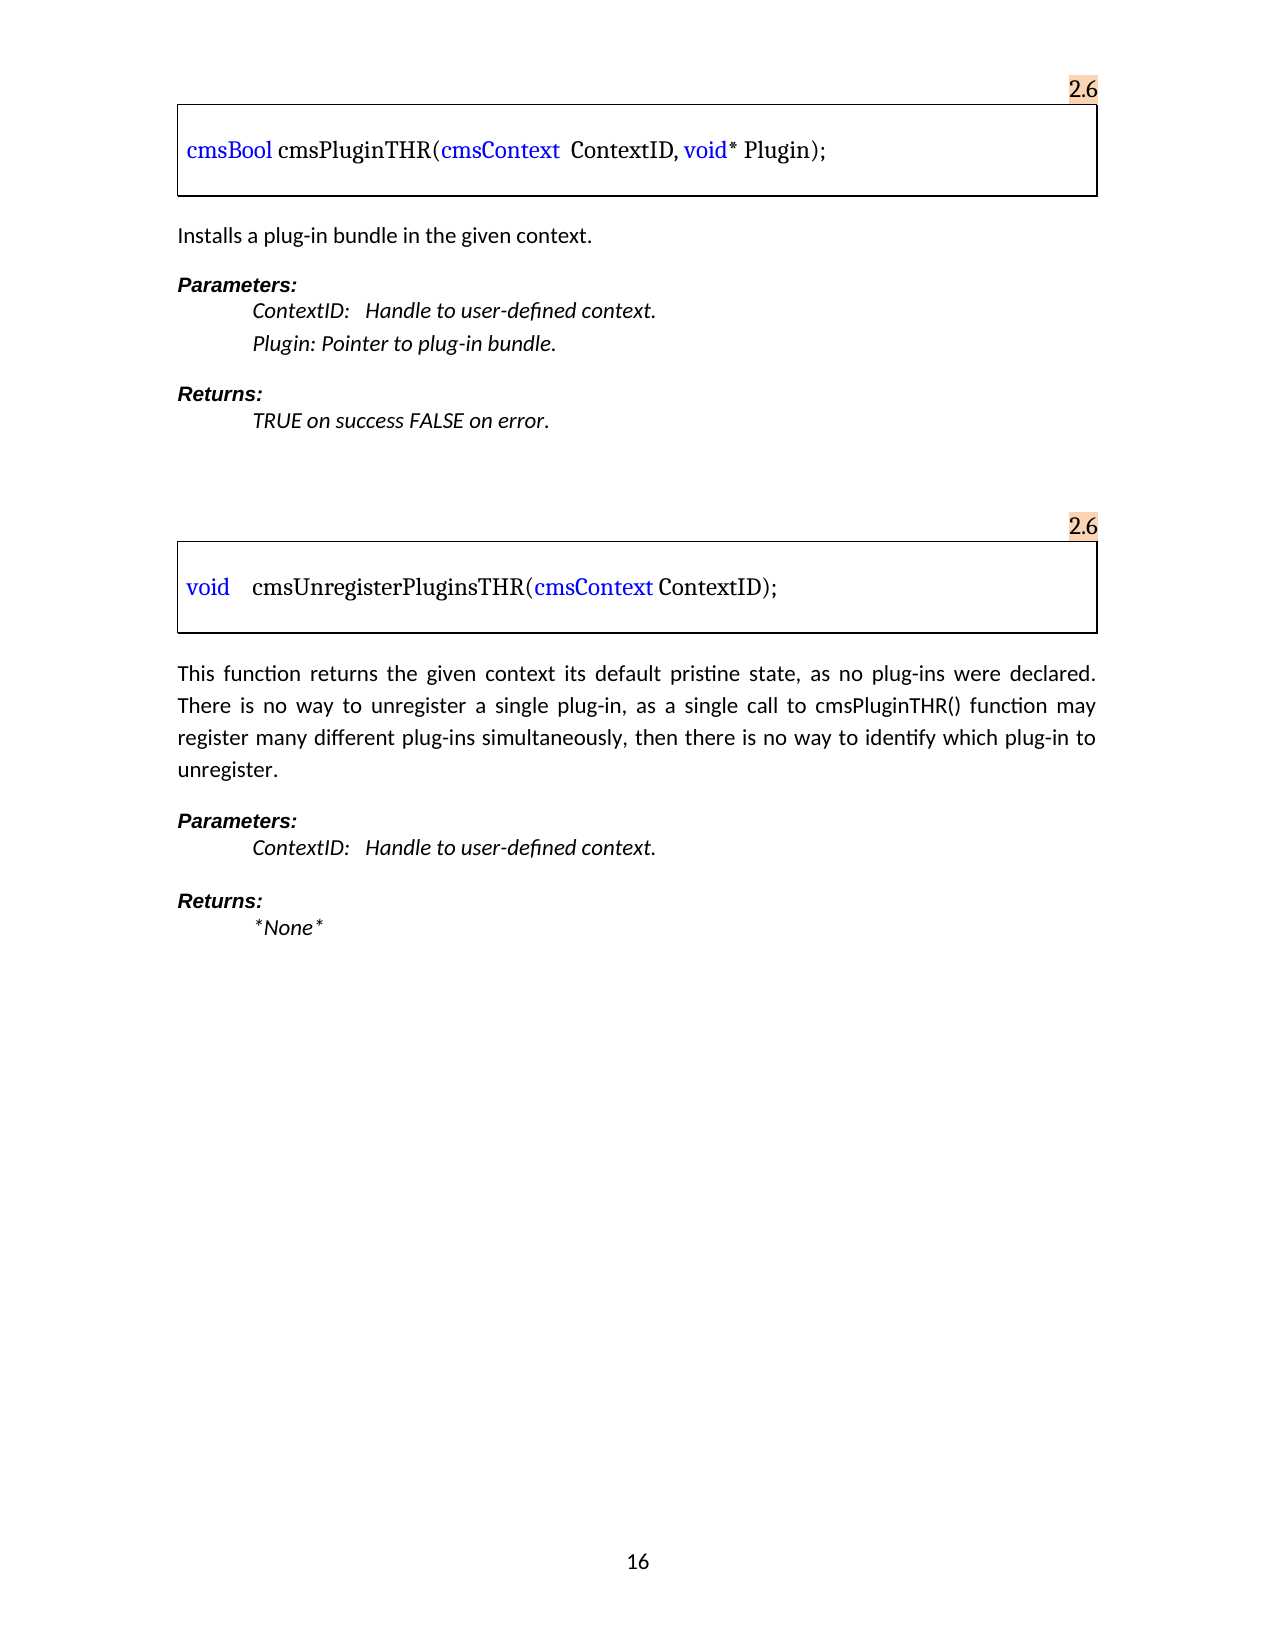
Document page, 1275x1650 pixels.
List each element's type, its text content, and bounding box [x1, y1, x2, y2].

text ContextID: Handle to user-defined context. [177, 297, 1098, 324]
text cmsBool cmsPluginTHR(cmsContext ContextID, void* Plugin); [178, 132, 1096, 161]
text Installs a plug-in bundle in the given context. [177, 221, 1098, 249]
text Parameters: [177, 273, 1098, 297]
text Returns: [177, 382, 1098, 406]
text Parameters: [177, 809, 1098, 833]
text This function returns the given context its default pristine state, as no plug-ins were declared. There is no way to unregister a single plug-in, as a single call to cmsPluginTHR() function may register many different plug-ins simultaneously, then there is no way to identify which plug-in to unregister. [177, 659, 1098, 784]
text Plugin: Pointer to plug-in bundle. [177, 329, 1098, 357]
text TRUE on success FALSE on error. [177, 406, 1098, 434]
text *None* [177, 913, 1098, 941]
text 2.6 [177, 75, 1069, 104]
text Returns: [177, 889, 1098, 913]
text 2.6 [177, 512, 1069, 541]
text void cmsUnregisterPluginsTHR(cmsContext ContextID); [178, 569, 1096, 598]
text ContextID: Handle to user-defined context. [177, 833, 1098, 861]
